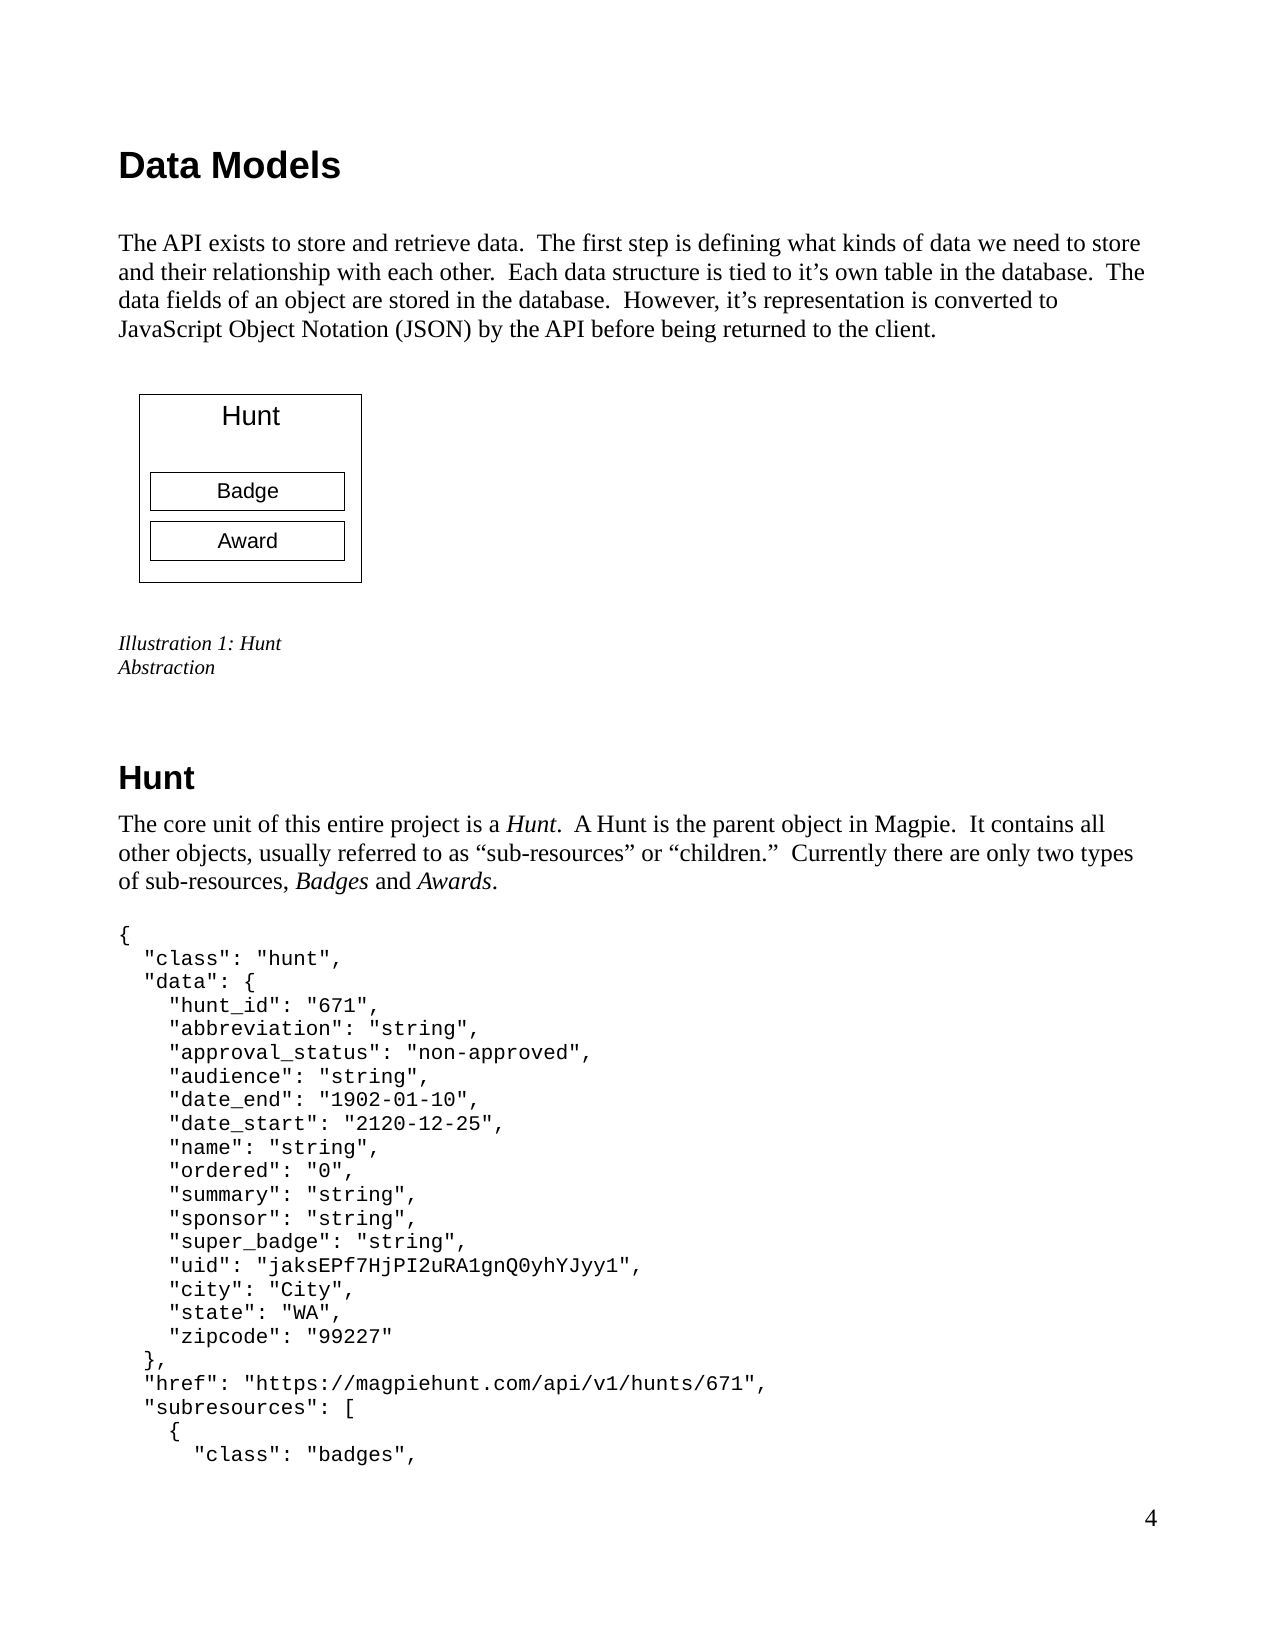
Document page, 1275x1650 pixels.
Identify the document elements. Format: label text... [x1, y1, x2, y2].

text "approval_status": "non-approved", [118, 1042, 1157, 1066]
text "subresources": [ [118, 1397, 1157, 1420]
text "date_end": "1902-01-10", [118, 1089, 1157, 1113]
text "class": "badges", [118, 1444, 1157, 1468]
text The core unit of this entire project is a Hunt. A Hunt is the parent object in Magpie. It contains all other objects, usually referred to as “sub-resources” or “children.” Currently there are only two types of sub-resources, Badges and Awards. [118, 809, 1157, 895]
text "state": "WA", [118, 1302, 1157, 1326]
text { [118, 924, 1157, 947]
text "summary": "string", [118, 1184, 1157, 1208]
text { [118, 1420, 1157, 1444]
text "zipcode": "99227" [118, 1326, 1157, 1349]
text }, [118, 1349, 1157, 1373]
text "abbreviation": "string", [118, 1018, 1157, 1042]
subtitle Data Models [118, 143, 1157, 187]
text "sponsor": "string", [118, 1208, 1157, 1231]
text "date_start": "2120-12-25", [118, 1113, 1157, 1137]
text "uid": "jaksEPf7HjPI2uRA1gnQ0yhYJyy1", [118, 1255, 1157, 1278]
text "href": "https://magpiehunt.com/api/v1/hunts/671", [118, 1373, 1157, 1397]
text "city": "City", [118, 1278, 1157, 1302]
text Illustration 1: Hunt Abstraction [118, 626, 374, 679]
text "class": "hunt", [118, 947, 1157, 971]
subtitle Hunt [118, 758, 1157, 796]
text "audience": "string", [118, 1066, 1157, 1089]
text "ordered": "0", [118, 1160, 1157, 1184]
text "name": "string", [118, 1137, 1157, 1160]
text "hunt_id": "671", [118, 995, 1157, 1018]
text "data": { [118, 971, 1157, 995]
text "super_badge": "string", [118, 1231, 1157, 1255]
text The API exists to store and retrieve data. The first step is defining what kinds of data we need to store and their relationship with each other. Each data structure is tied to it’s own table in the database. The data fields of an object are stored in the database. However, it’s representation is converted to JavaScript Object Notation (JSON) by the API before being returned to the client. [118, 228, 1157, 343]
